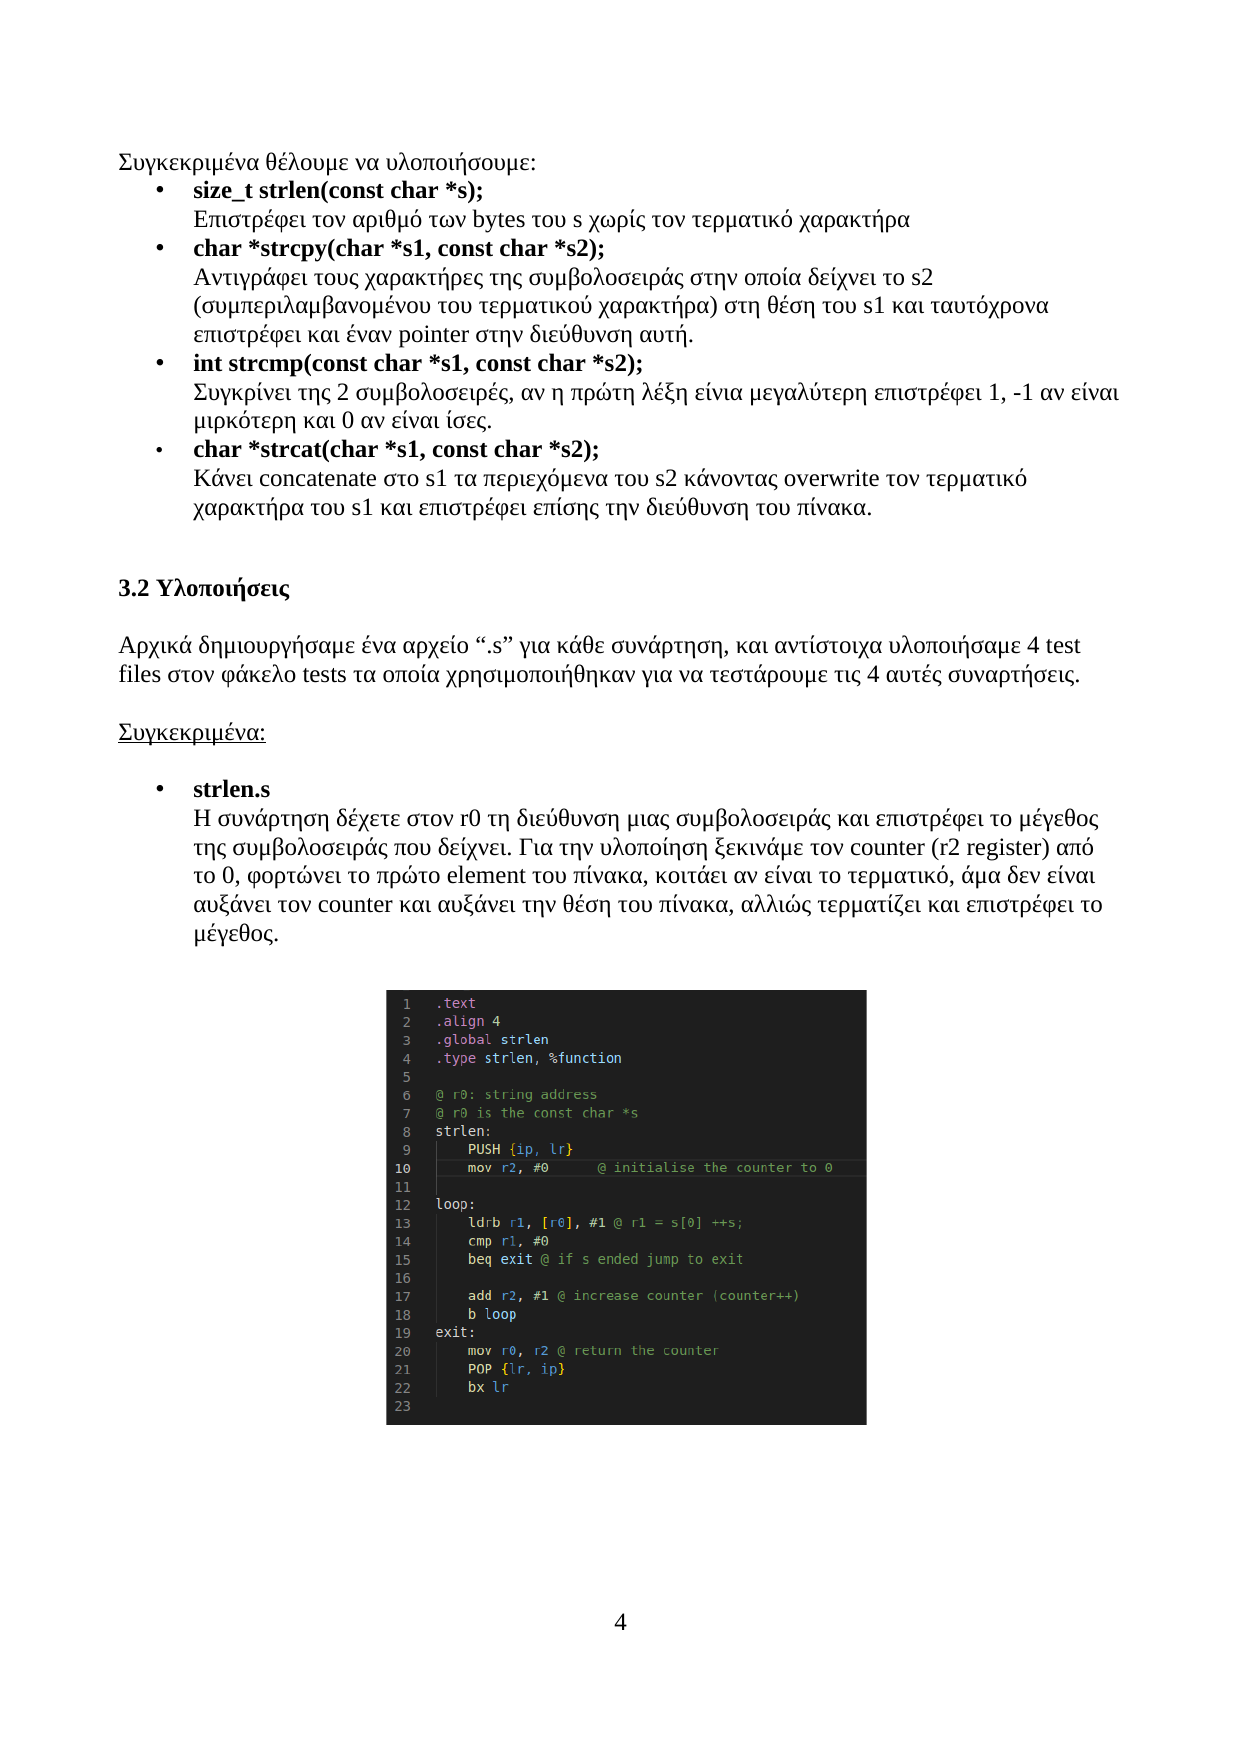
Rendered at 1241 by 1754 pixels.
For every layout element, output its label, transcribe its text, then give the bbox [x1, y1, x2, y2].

text Συγκεκριμένα θέλουμε να υλοποιήσουμε: [118, 147, 1122, 176]
list int strcmp(const char *s1, const char *s2); Συγκρίνει της 2 συμβολοσειρές, αν η πρώτη λέξη είνια μεγαλύτερη επιστρέφει 1, -1 αν είναι μιρκότερη και 0 αν είναι ίσες. [156, 348, 1122, 434]
list size_t strlen(const char *s); Επιστρέφει τον αριθμό των bytes του s χωρίς τον τερματικό χαρακτήρα [156, 176, 1122, 233]
picture [386, 990, 867, 1425]
text Αρχικά δημιουργήσαμε ένα αρχείο “.s” για κάθε συνάρτηση, και αντίστοιχα υλοποιήσαμε 4 test files στον φάκελο tests τα οποία χρησιμοποιήθηκαν για να τεστάρουμε τις 4 αυτές συναρτήσεις. [118, 631, 1122, 688]
text Συγκεκριμένα: [118, 717, 1122, 774]
list char *strcpy(char *s1, const char *s2); Αντιγράφει τους χαρακτήρες της συμβολοσειράς στην οποία δείχνει το s2 (συμπεριλαμβανομένου του τερματικού χαρακτήρα) στη θέση του s1 και ταυτόχρονα επιστρέφει και έναν pointer στην διεύθυνση αυτή. [156, 233, 1122, 348]
list char *strcat(char *s1, const char *s2); Κάνει concatenate στο s1 τα περιεχόμενα του s2 κάνοντας overwrite τον τερματικό χαρακτήρα του s1 και επιστρέφει επίσης την διεύθυνση του πίνακα. [156, 434, 1122, 573]
text 3.2 Υλοποιήσεις [118, 573, 1122, 602]
list strlen.s Η συνάρτηση δέχετε στον r0 τη διεύθυνση μιας συμβολοσειράς και επιστρέφει το μέγεθος της συμβολοσειράς που δείχνει. Για την υλοποίηση ξεκινάμε τον counter (r2 register) από το 0, φορτώνει το πρώτο element του πίνακα, κοιτάει αν είναι το τερματικό, άμα δεν είναι αυξάνει τον counter και αυξάνει την θέση του πίνακα, αλλιώς τερματίζει και επιστρέφει το μέγεθος. [156, 774, 1122, 976]
